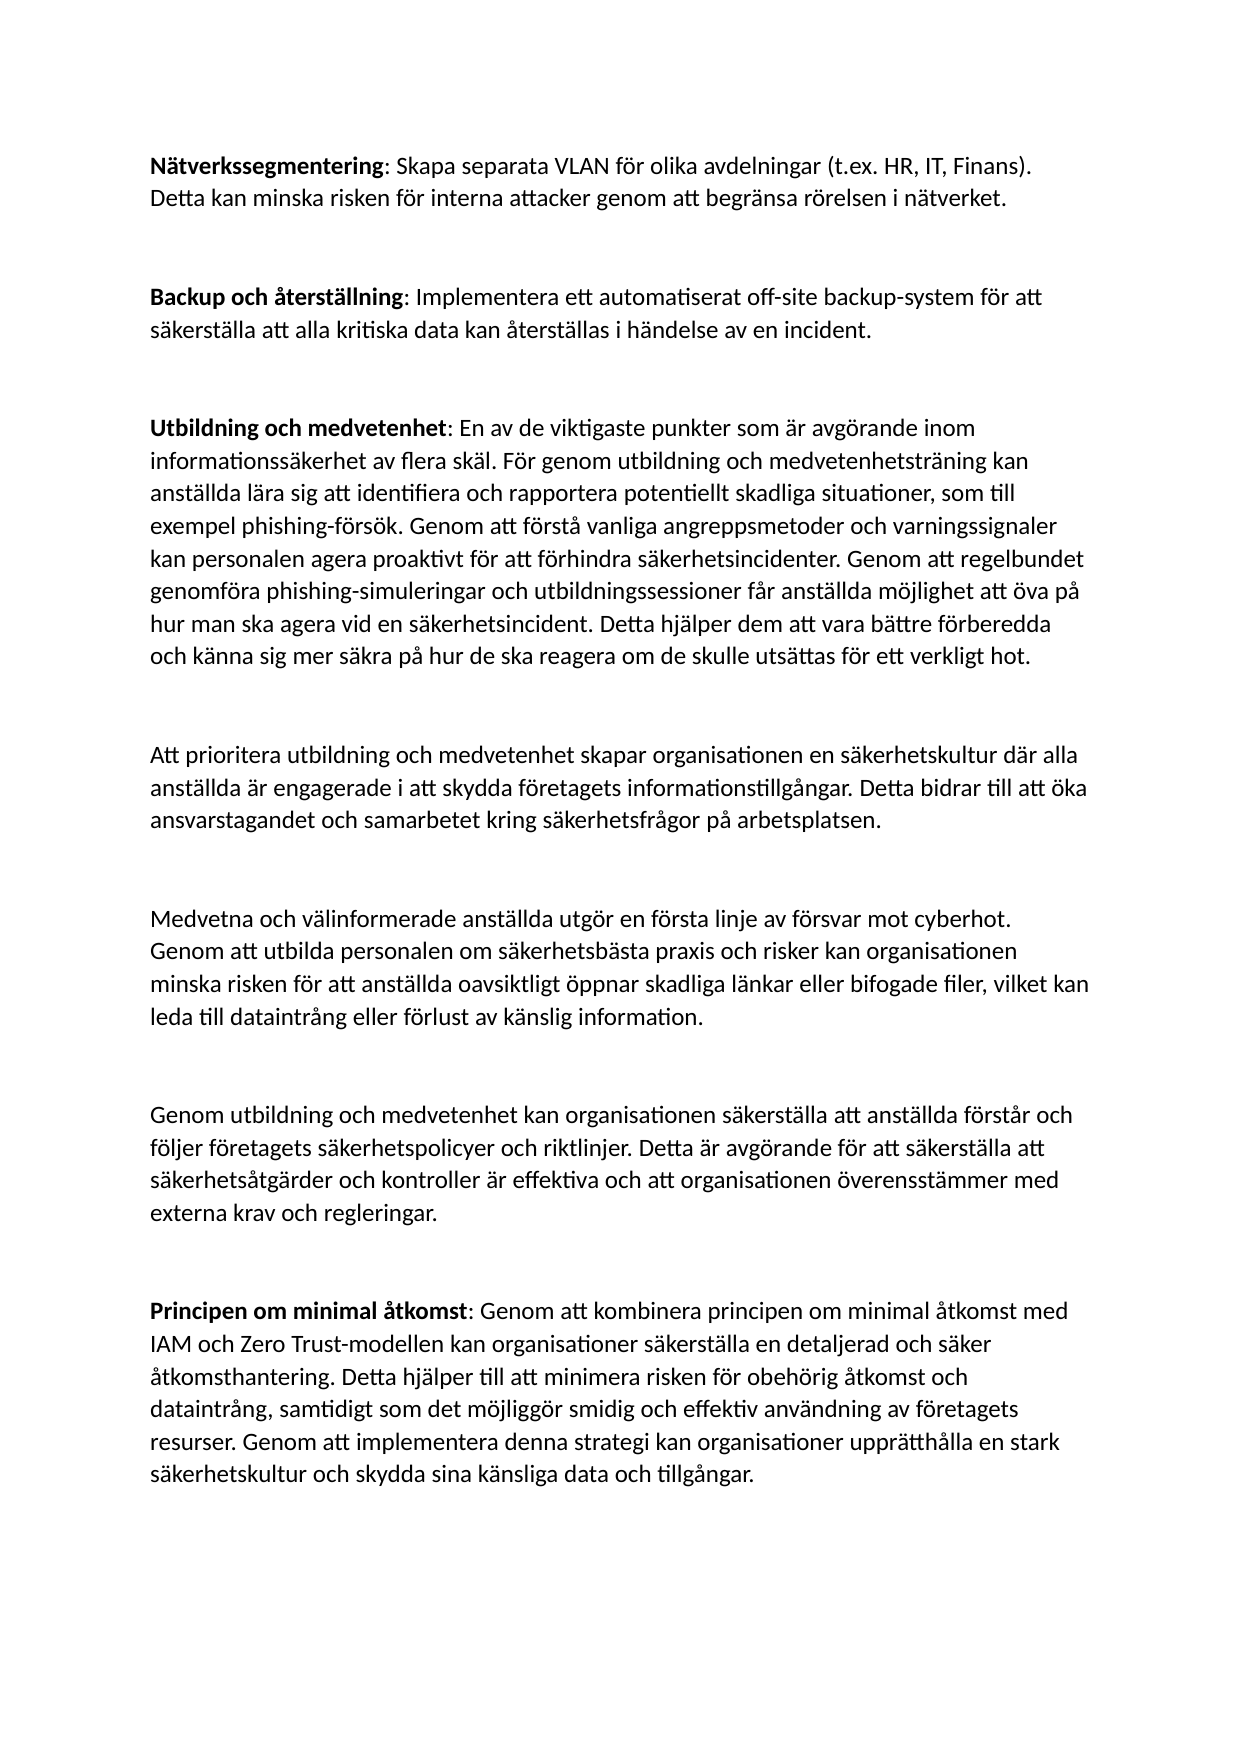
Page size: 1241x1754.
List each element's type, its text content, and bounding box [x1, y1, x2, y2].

text Nätverkssegmentering: Skapa separata VLAN för olika avdelningar (t.ex. HR, IT, Finans). Detta kan minska risken för interna attacker genom att begränsa rörelsen i nätverket. [150, 150, 1090, 213]
text Att prioritera utbildning och medvetenhet skapar organisationen en säkerhetskultur där alla anställda är engagerade i att skydda företagets informationstillgångar. Detta bidrar till att öka ansvarstagandet och samarbetet kring säkerhetsfrågor på arbetsplatsen. [150, 739, 1090, 835]
text Medvetna och välinformerade anställda utgör en första linje av försvar mot cyberhot. Genom att utbilda personalen om säkerhetsbästa praxis och risker kan organisationen minska risken för att anställda oavsiktligt öppnar skadliga länkar eller bifogade filer, vilket kan leda till dataintrång eller förlust av känslig information. [150, 903, 1090, 1031]
text Genom utbildning och medvetenhet kan organisationen säkerställa att anställda förstår och följer företagets säkerhetspolicyer och riktlinjer. Detta är avgörande för att säkerställa att säkerhetsåtgärder och kontroller är effektiva och att organisationen överensstämmer med externa krav och regleringar. [150, 1099, 1090, 1227]
text Utbildning och medvetenhet: En av de viktigaste punkter som är avgörande inom informationssäkerhet av flera skäl. För genom utbildning och medvetenhetsträning kan anställda lära sig att identifiera och rapportera potentiellt skadliga situationer, som till exempel phishing-försök. Genom att förstå vanliga angreppsmetoder och varningssignaler kan personalen agera proaktivt för att förhindra säkerhetsincidenter. Genom att regelbundet genomföra phishing-simuleringar och utbildningssessioner får anställda möjlighet att öva på hur man ska agera vid en säkerhetsincident. Detta hjälper dem att vara bättre förberedda och känna sig mer säkra på hur de ska reagera om de skulle utsättas för ett verkligt hot. [150, 412, 1090, 671]
text Principen om minimal åtkomst: Genom att kombinera principen om minimal åtkomst med IAM och Zero Trust-modellen kan organisationer säkerställa en detaljerad och säker åtkomsthantering. Detta hjälper till att minimera risken för obehörig åtkomst och dataintrång, samtidigt som det möjliggör smidig och effektiv användning av företagets resurser. Genom att implementera denna strategi kan organisationer upprätthålla en stark säkerhetskultur och skydda sina känsliga data och tillgångar. [150, 1296, 1090, 1489]
text Backup och återställning: Implementera ett automatiserat off-site backup-system för att säkerställa att alla kritiska data kan återställas i händelse av en incident. [150, 281, 1090, 344]
